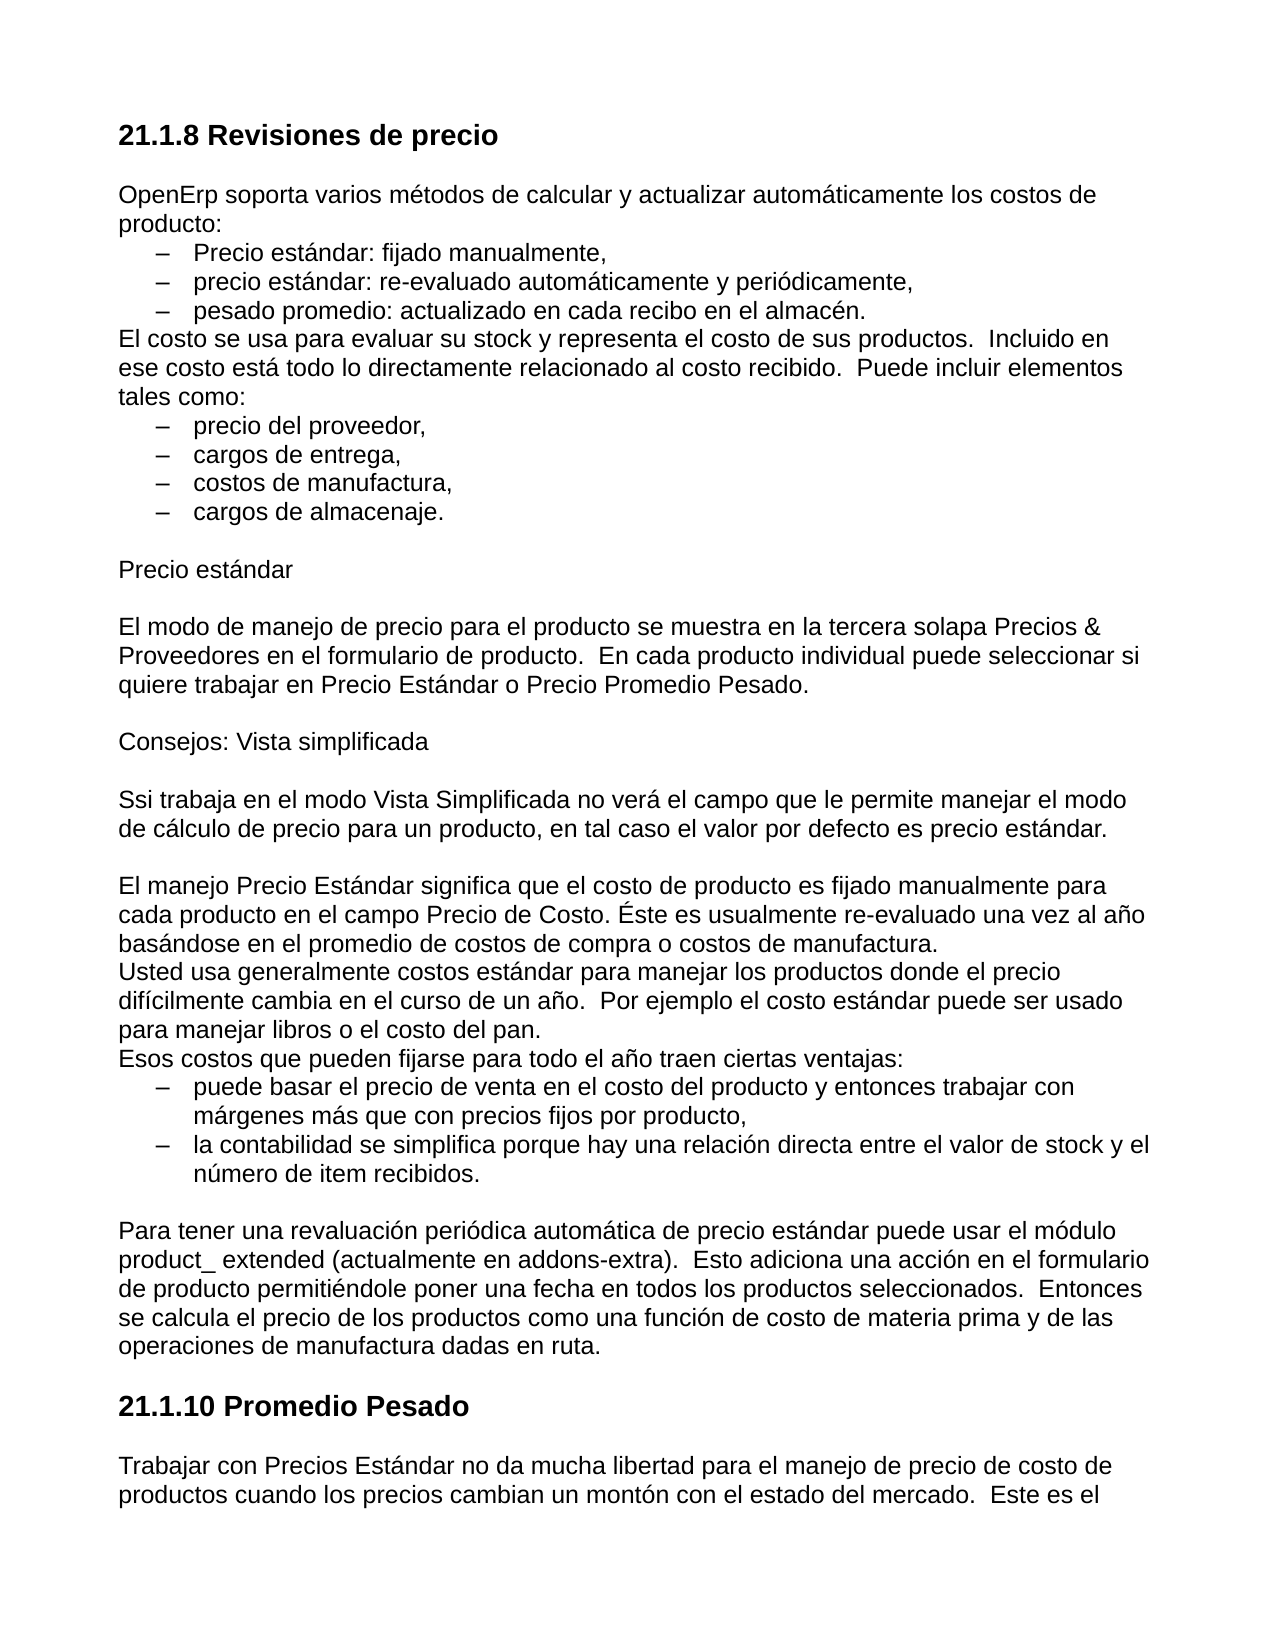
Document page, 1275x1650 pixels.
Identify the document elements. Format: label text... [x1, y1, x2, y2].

text Trabajar con Precios Estándar no da mucha libertad para el manejo de precio de costo de productos cuando los precios cambian un montón con el estado del mercado. Este es el [118, 1451, 1157, 1509]
text El manejo Precio Estándar significa que el costo de producto es fijado manualmente para cada producto en el campo Precio de Costo. Éste es usualmente re-evaluado una vez al año basándose en el promedio de costos de compra o costos de manufactura. [118, 871, 1157, 957]
text 21.1.8 Revisiones de precio [118, 118, 1157, 152]
list precio del proveedor, [156, 411, 1157, 439]
text OpenErp soporta varios métodos de calcular y actualizar automáticamente los costos de producto: [118, 180, 1157, 238]
list costos de manufactura, [156, 468, 1157, 497]
text Para tener una revaluación periódica automática de precio estándar puede usar el módulo product_ extended (actualmente en addons-extra). Esto adiciona una acción en el formulario de producto permitiéndole poner una fecha en todos los productos seleccionados. Entonces se calcula el precio de los productos como una función de costo de materia prima y de las operaciones de manufactura dadas en ruta. [118, 1216, 1157, 1360]
text 21.1.10 Promedio Pesado [118, 1389, 1157, 1422]
text Consejos: Vista simplificada [118, 727, 1157, 756]
text Esos costos que pueden fijarse para todo el año traen ciertas ventajas: [118, 1044, 1157, 1072]
list cargos de entrega, [156, 439, 1157, 468]
text El modo de manejo de precio para el producto se muestra en la tercera solapa Precios & Proveedores en el formulario de producto. En cada producto individual puede seleccionar si quiere trabajar en Precio Estándar o Precio Promedio Pesado. [118, 612, 1157, 699]
list puede basar el precio de venta en el costo del producto y entonces trabajar con márgenes más que con precios fijos por producto, [156, 1072, 1157, 1130]
list Precio estándar: fijado manualmente, [156, 238, 1157, 267]
text Usted usa generalmente costos estándar para manejar los productos donde el precio difícilmente cambia en el curso de un año. Por ejemplo el costo estándar puede ser usado para manejar libros o el costo del pan. [118, 957, 1157, 1044]
list cargos de almacenaje. [156, 497, 1157, 526]
text El costo se usa para evaluar su stock y representa el costo de sus productos. Incluido en ese costo está todo lo directamente relacionado al costo recibido. Puede incluir elementos tales como: [118, 324, 1157, 411]
list precio estándar: re-evaluado automáticamente y periódicamente, [156, 267, 1157, 296]
text Ssi trabaja en el modo Vista Simplificada no verá el campo que le permite manejar el modo de cálculo de precio para un producto, en tal caso el valor por defecto es precio estándar. [118, 785, 1157, 842]
text Precio estándar [118, 555, 1157, 584]
list la contabilidad se simplifica porque hay una relación directa entre el valor de stock y el número de item recibidos. [156, 1130, 1157, 1188]
list pesado promedio: actualizado en cada recibo en el almacén. [156, 296, 1157, 324]
